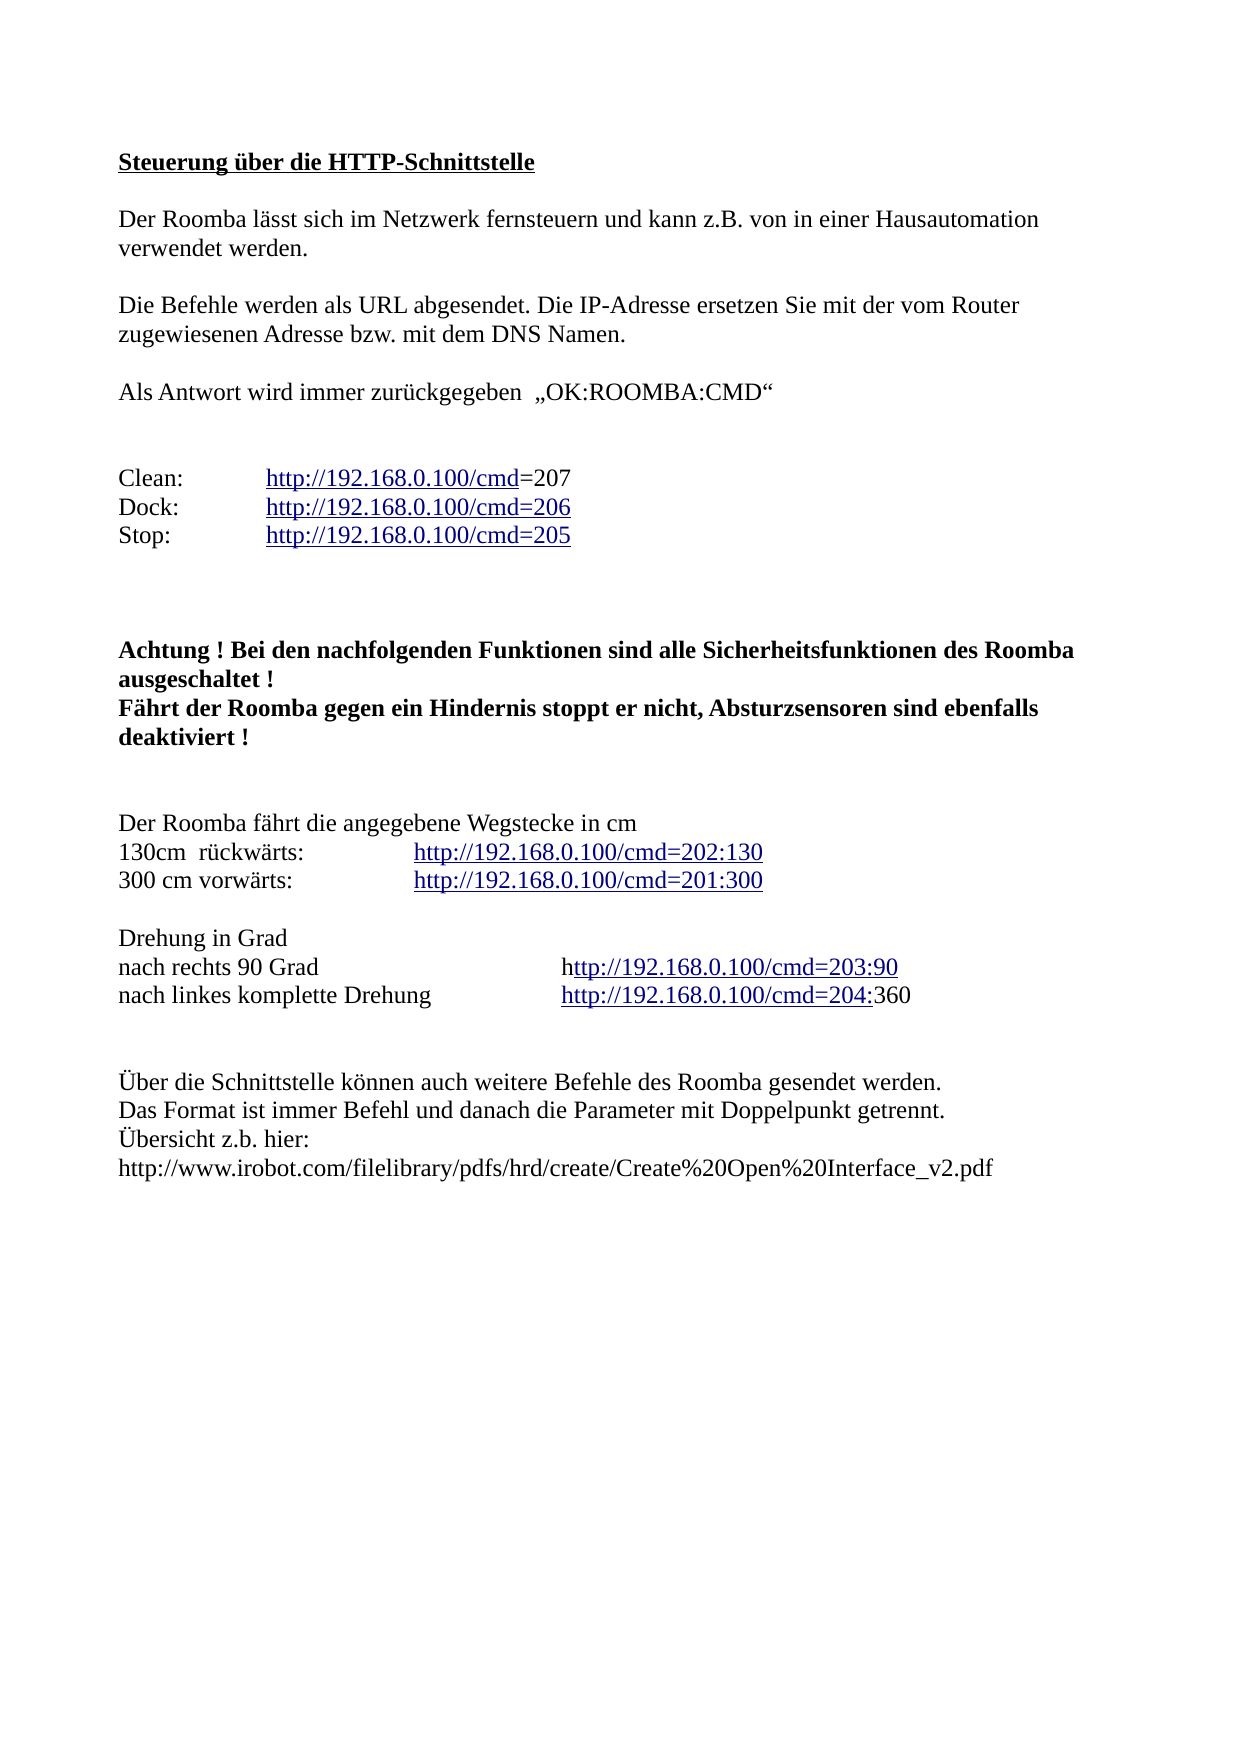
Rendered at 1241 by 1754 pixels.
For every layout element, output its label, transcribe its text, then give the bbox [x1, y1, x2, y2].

text nach rechts 90 Grad http://192.168.0.100/cmd=203:90 [118, 952, 1122, 981]
text Die Befehle werden als URL abgesendet. Die IP-Adresse ersetzen Sie mit der vom Router zugewiesenen Adresse bzw. mit dem DNS Namen. [118, 291, 1122, 348]
text Übersicht z.b. hier: [118, 1124, 1122, 1153]
text Der Roomba fährt die angegebene Wegstecke in cm [118, 808, 1122, 837]
text 300 cm vorwärts: http://192.168.0.100/cmd=201:300 [118, 866, 1122, 894]
text Als Antwort wird immer zurückgegeben „OK:ROOMBA:CMD“ [118, 377, 1122, 406]
text Steuerung über die HTTP-Schnittstelle [118, 147, 1122, 176]
text Fährt der Roomba gegen ein Hindernis stoppt er nicht, Absturzsensoren sind ebenfalls deaktiviert ! [118, 693, 1122, 751]
text Das Format ist immer Befehl und danach die Parameter mit Doppelpunkt getrennt. [118, 1096, 1122, 1124]
text http://www.irobot.com/filelibrary/pdfs/hrd/create/Create%20Open%20Interface_v2.pdf [118, 1153, 1122, 1182]
text Drehung in Grad [118, 923, 1122, 952]
text Dock: http://192.168.0.100/cmd=206 [118, 492, 1122, 521]
text Über die Schnittstelle können auch weitere Befehle des Roomba gesendet werden. [118, 1067, 1122, 1096]
text Clean: http://192.168.0.100/cmd=207 [118, 463, 1122, 492]
text Der Roomba lässt sich im Netzwerk fernsteuern und kann z.B. von in einer Hausautomation verwendet werden. [118, 204, 1122, 262]
text 130cm rückwärts: http://192.168.0.100/cmd=202:130 [118, 837, 1122, 866]
text nach linkes komplette Drehung http://192.168.0.100/cmd=204:360 [118, 981, 1122, 1009]
text Achtung ! Bei den nachfolgenden Funktionen sind alle Sicherheitsfunktionen des Roomba ausgeschaltet ! [118, 636, 1122, 693]
text Stop: http://192.168.0.100/cmd=205 [118, 521, 1122, 549]
